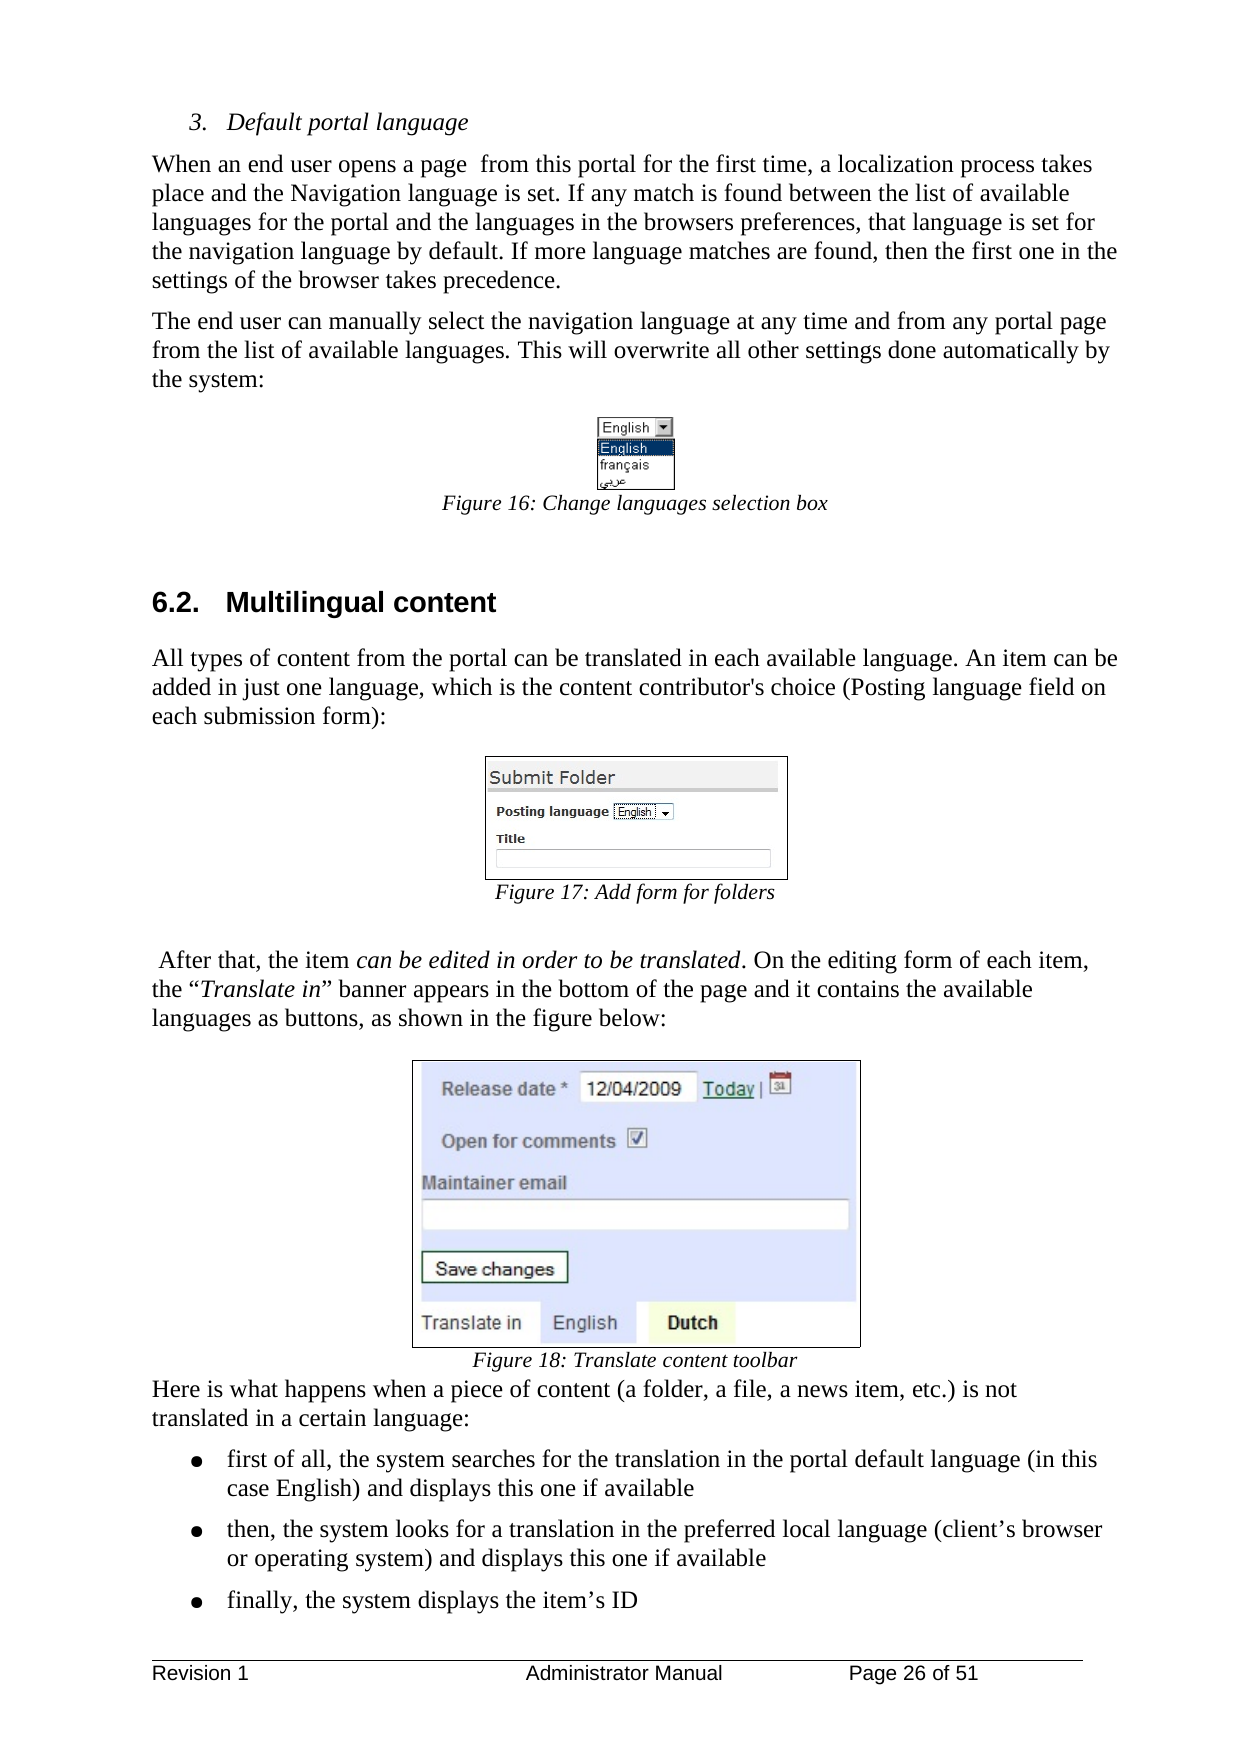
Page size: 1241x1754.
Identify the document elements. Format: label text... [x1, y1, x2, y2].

text The end user can manually select the navigation language at any time and from any portal page from the list of available languages. This will overwrite all other settings done automatically by the system: [152, 306, 1120, 393]
text Figure 18: Translate content toolbar [404, 1057, 868, 1373]
list finally, the system displays the item’s ID [189, 1585, 1120, 1614]
picture [487, 758, 785, 876]
text All types of content from the portal can be translated in each available language. An item can be added in just one language, which is the content contributor's choice (Posting language field on each submission form): [152, 643, 1120, 730]
text When an end user opens a page from this portal for the first time, a localization process takes place and the Navigation language is set. If any match is found between the list of available languages for the portal and the languages in the browsers preferences, that language is set for the navigation language by default. If more language matches are found, then the first one in the settings of the browser takes precedence. [152, 148, 1120, 294]
picture [414, 1062, 858, 1345]
subtitle Multilingual content [152, 584, 1120, 618]
text Here is what happens when a piece of content (a folder, a file, a news item, etc.) is not translated in a certain language: [152, 1044, 1120, 1432]
text Figure 17: Add form for folders [409, 754, 863, 904]
picture [597, 417, 675, 490]
text Figure 16: Change languages selection box [393, 417, 879, 515]
list then, the system looks for a translation in the preferred local language (client’s browser or operating system) and displays this one if available [189, 1514, 1120, 1572]
text After that, the item can be edited in order to be translated. On the editing form of each item, the “Translate in” banner appears in the bottom of the page and it contains the available languages as buttons, as shown in the figure below: [152, 945, 1120, 1032]
list Default portal language [189, 107, 1120, 136]
list first of all, the system searches for the translation in the portal default language (in this case English) and displays this one if available [189, 1443, 1120, 1502]
